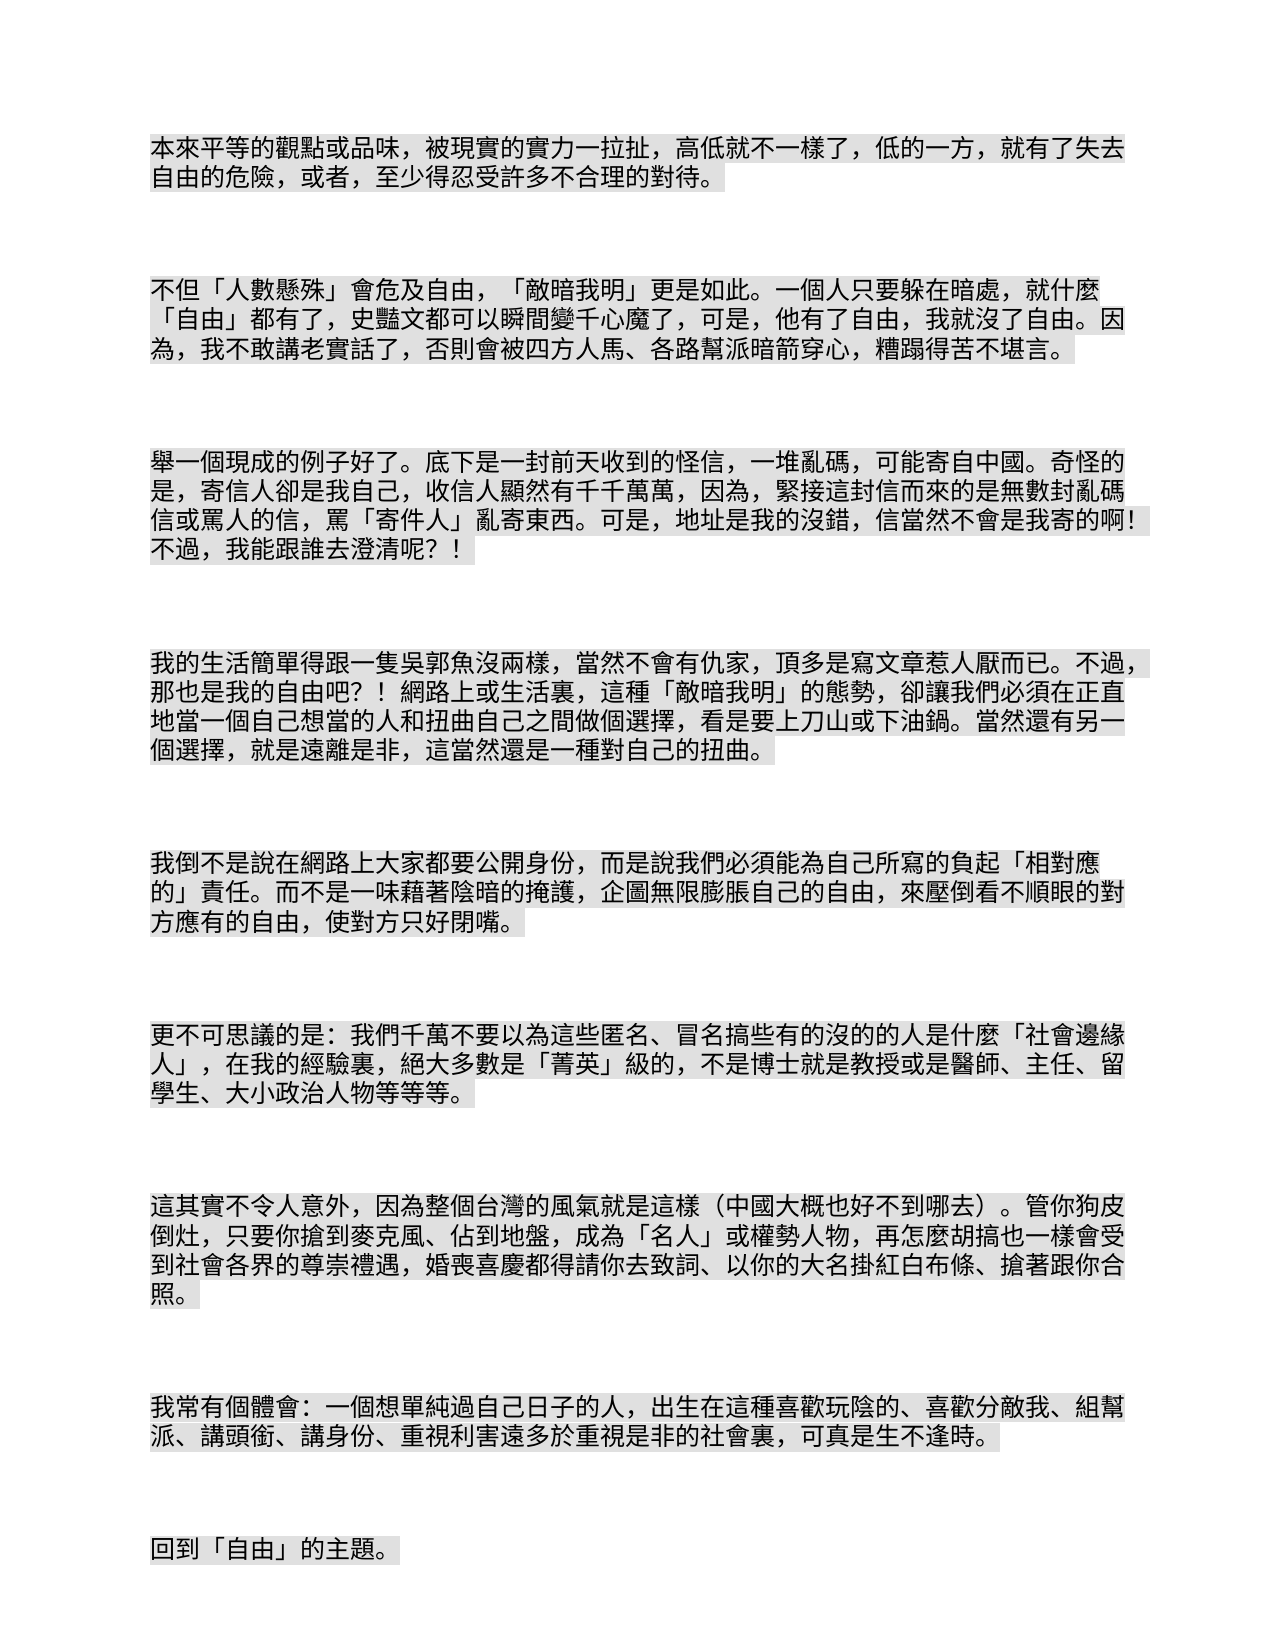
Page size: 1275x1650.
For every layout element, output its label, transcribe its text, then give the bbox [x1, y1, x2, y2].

text 我的生活簡單得跟一隻吳郭魚沒兩樣，當然不會有仇家，頂多是寫文章惹人厭而已。不過，那也是我的自由吧？！網路上或生活裏，這種「敵暗我明」的態勢，卻讓我們必須在正直地當一個自己想當的人和扭曲自己之間做個選擇，看是要上刀山或下油鍋。當然還有另一個選擇，就是遠離是非，這當然還是一種對自己的扭曲。 [150, 649, 1125, 765]
text 舉一個現成的例子好了。底下是一封前天收到的怪信，一堆亂碼，可能寄自中國。奇怪的是，寄信人卻是我自己，收信人顯然有千千萬萬，因為，緊接這封信而來的是無數封亂碼信或罵人的信，罵「寄件人」亂寄東西。可是，地址是我的沒錯，信當然不會是我寄的啊！不過，我能跟誰去澄清呢？！ [150, 448, 1125, 565]
text 更不可思議的是：我們千萬不要以為這些匿名、冒名搞些有的沒的的人是什麼「社會邊緣人」，在我的經驗裏，絕大多數是「菁英」級的，不是博士就是教授或是醫師、主任、留學生、大小政治人物等等等。 [150, 1021, 1125, 1108]
text 我倒不是說在網路上大家都要公開身份，而是說我們必須能為自己所寫的負起「相對應的」責任。而不是一味藉著陰暗的掩護，企圖無限膨脹自己的自由，來壓倒看不順眼的對方應有的自由，使對方只好閉嘴。 [150, 849, 1125, 937]
text 不但「人數懸殊」會危及自由，「敵暗我明」更是如此。一個人只要躲在暗處，就什麼「自由」都有了，史豔文都可以瞬間變千心魔了，可是，他有了自由，我就沒了自由。因為，我不敢講老實話了，否則會被四方人馬、各路幫派暗箭穿心，糟蹋得苦不堪言。 [150, 276, 1125, 364]
text 這其實不令人意外，因為整個台灣的風氣就是這樣（中國大概也好不到哪去）。管你狗皮倒灶，只要你搶到麥克風、佔到地盤，成為「名人」或權勢人物，再怎麼胡搞也一樣會受到社會各界的尊崇禮遇，婚喪喜慶都得請你去致詞、以你的大名掛紅白布條、搶著跟你合照。 [150, 1193, 1125, 1309]
text 本來平等的觀點或品味，被現實的實力一拉扯，高低就不一樣了，低的一方，就有了失去自由的危險，或者，至少得忍受許多不合理的對待。 [150, 134, 1125, 192]
text 我常有個體會：一個想單純過自己日子的人，出生在這種喜歡玩陰的、喜歡分敵我、組幫派、講頭銜、講身份、重視利害遠多於重視是非的社會裏，可真是生不逢時。 [150, 1393, 1125, 1452]
text 回到「自由」的主題。 [150, 1536, 1125, 1565]
